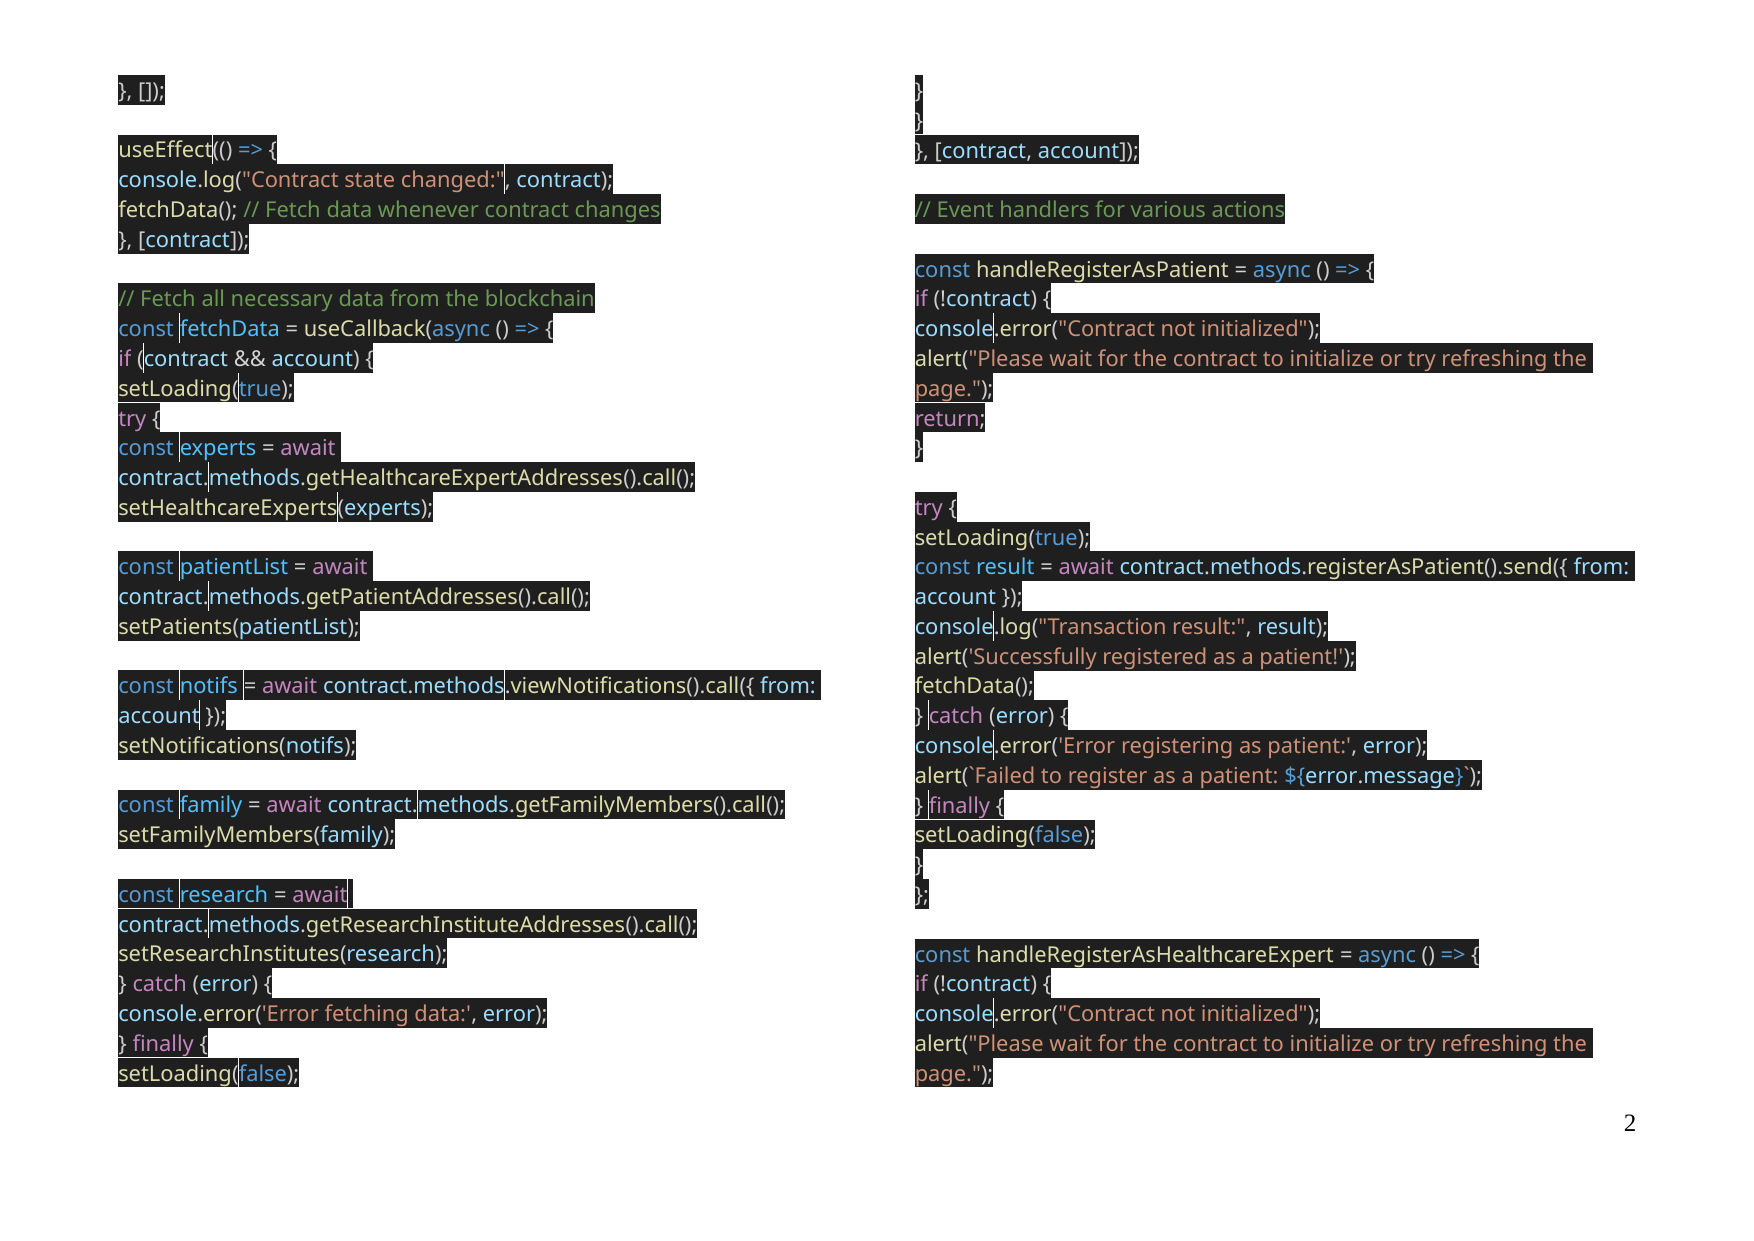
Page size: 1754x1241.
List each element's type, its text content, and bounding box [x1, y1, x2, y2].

text console.error('Error fetching data:', error); [118, 998, 839, 1028]
text alert("Please wait for the contract to initialize or try refreshing the page."); [914, 343, 1636, 402]
text setLoading(true); [118, 373, 839, 402]
text if (!contract) { [914, 283, 1636, 313]
text const result = await contract.methods.registerAsPatient().send({ from: account }); [914, 551, 1636, 611]
text setFamilyMembers(family); [118, 819, 839, 849]
text } catch (error) { [914, 700, 1636, 730]
text console.log("Contract state changed:", contract); [118, 164, 839, 194]
text const research = await contract.methods.getResearchInstituteAddresses().call(); [118, 879, 839, 938]
text try { [914, 492, 1636, 522]
text // Event handlers for various actions [914, 194, 1636, 224]
text if (contract && account) { [118, 343, 839, 373]
text }; [914, 879, 1636, 909]
text } [914, 75, 1636, 105]
text setResearchInstitutes(research); [118, 938, 839, 968]
text setHealthcareExperts(experts); [118, 492, 839, 522]
text console.error("Contract not initialized"); [914, 313, 1636, 343]
text } finally { [118, 1028, 839, 1057]
text console.log("Transaction result:", result); [914, 611, 1636, 641]
text const family = await contract.methods.getFamilyMembers().call(); [118, 789, 839, 819]
text const notifs = await contract.methods.viewNotifications().call({ from: account }); [118, 670, 839, 730]
text const handleRegisterAsPatient = async () => { [914, 253, 1636, 283]
text const experts = await contract.methods.getHealthcareExpertAddresses().call(); [118, 432, 839, 492]
text } [914, 105, 1636, 134]
text alert("Please wait for the contract to initialize or try refreshing the page."); [914, 1028, 1636, 1087]
text fetchData(); [914, 671, 1636, 700]
text } catch (error) { [118, 968, 839, 998]
text console.error("Contract not initialized"); [914, 998, 1636, 1028]
text fetchData(); // Fetch data whenever contract changes [118, 194, 839, 224]
text }, [contract, account]); [914, 134, 1636, 164]
text const fetchData = useCallback(async () => { [118, 313, 839, 343]
text console.error('Error registering as patient:', error); [914, 730, 1636, 760]
text return; [914, 402, 1636, 432]
text setLoading(false); [914, 819, 1636, 849]
text setNotifications(notifs); [118, 730, 839, 760]
text setPatients(patientList); [118, 611, 839, 641]
text alert(`Failed to register as a patient: ${error.message}`); [914, 760, 1636, 790]
text try { [118, 402, 839, 432]
text if (!contract) { [914, 968, 1636, 998]
text const patientList = await contract.methods.getPatientAddresses().call(); [118, 551, 839, 611]
text setLoading(false); [118, 1057, 839, 1087]
text // Fetch all necessary data from the blockchain [118, 283, 839, 313]
text } finally { [914, 790, 1636, 819]
text setLoading(true); [914, 522, 1636, 551]
text const handleRegisterAsHealthcareExpert = async () => { [914, 938, 1636, 968]
text } [914, 849, 1636, 879]
text useEffect(() => { [118, 134, 839, 164]
text alert('Successfully registered as a patient!'); [914, 641, 1636, 671]
text } [914, 432, 1636, 462]
text }, []); [118, 75, 839, 105]
text }, [contract]); [118, 224, 839, 254]
